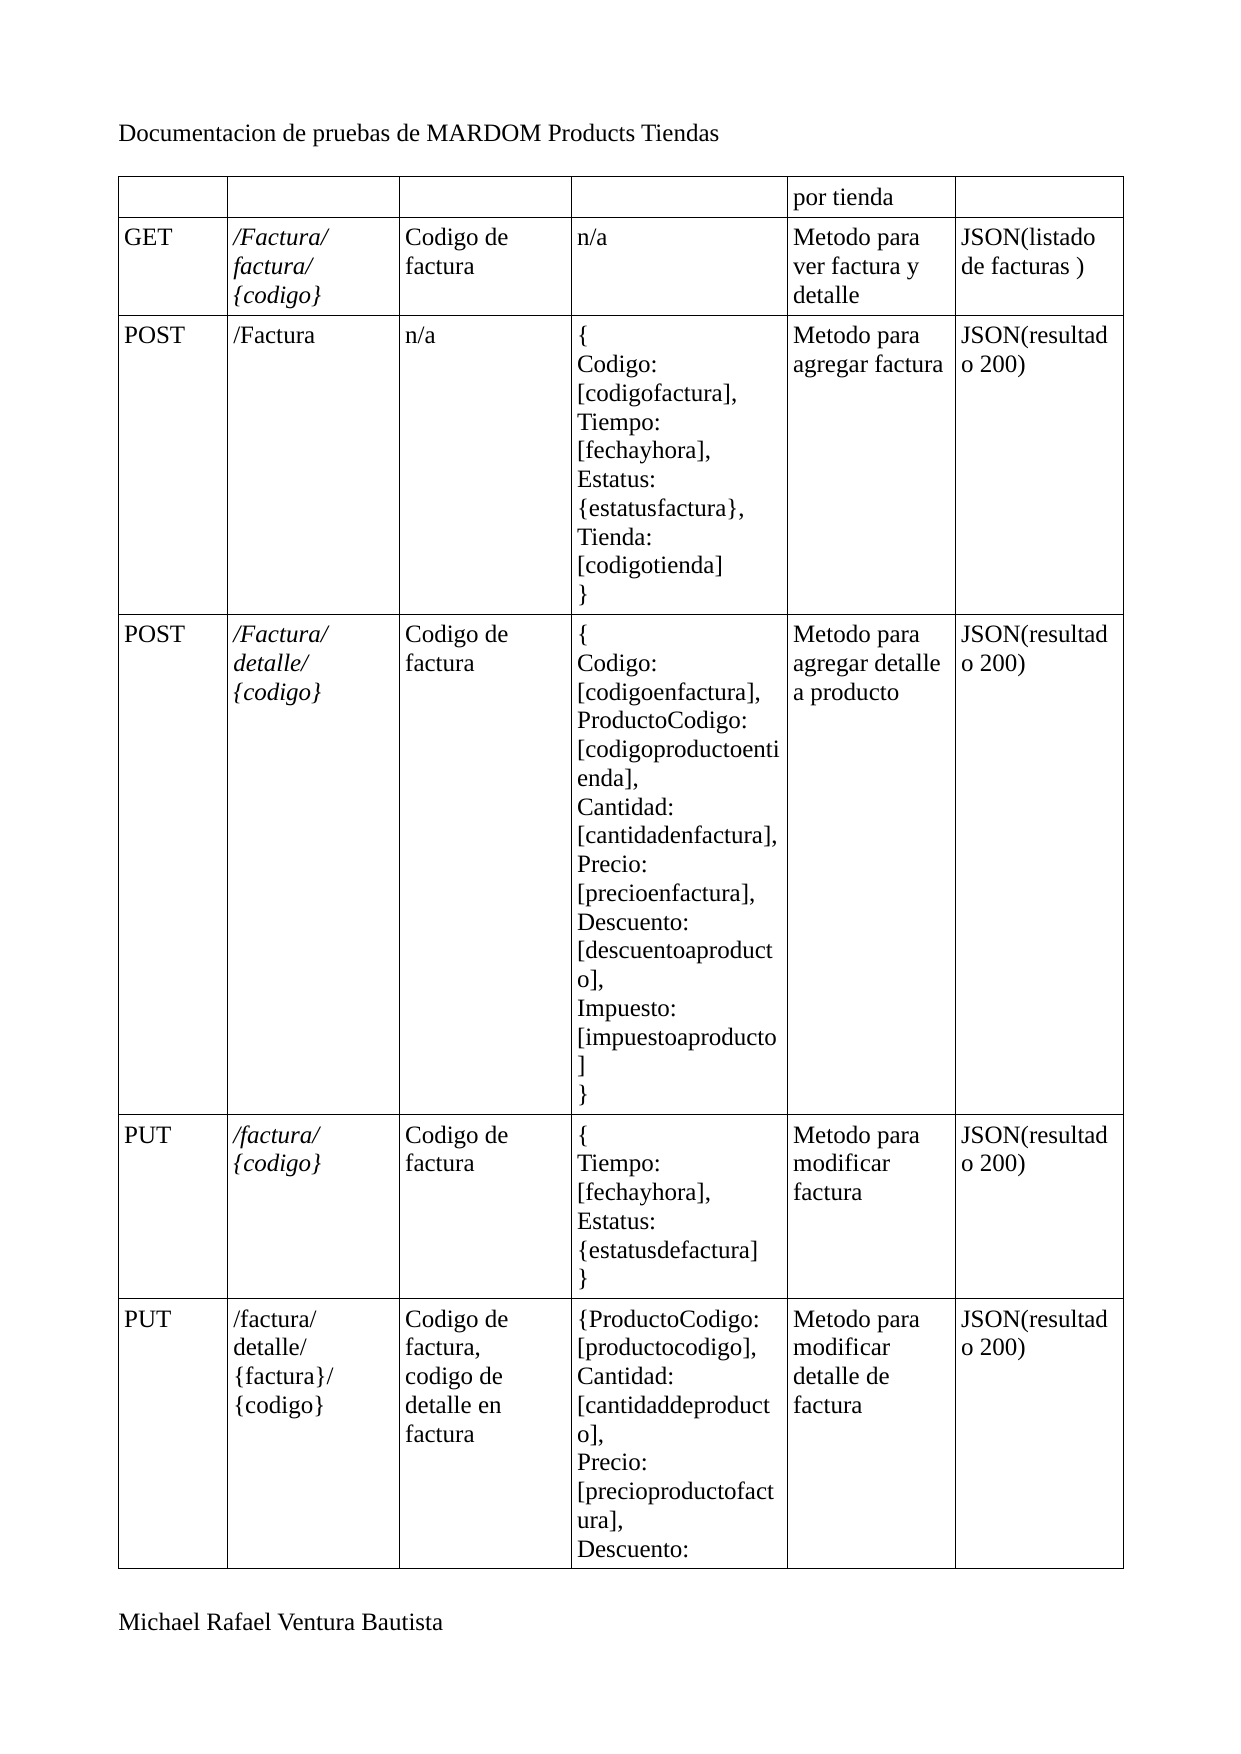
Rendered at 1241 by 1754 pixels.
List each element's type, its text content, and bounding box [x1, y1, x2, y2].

table_cell { Codigo: [codigoenfactura], ProductoCodigo: [codigoproductoentienda], Cantidad:[cantidadenfactura], Precio:[precioenfactura], Descuento:[descuentoaproducto], Impuesto:[impuestoaproducto] } [572, 615, 787, 1114]
table_cell Metodo para agregar detalle a producto [788, 615, 955, 1114]
table_cell POST [119, 316, 227, 613]
table_cell Metodo para modificar factura [788, 1115, 955, 1298]
table_cell Codigo de factura [400, 615, 571, 1114]
table_cell JSON(resultado 200) [956, 1299, 1123, 1568]
table_cell /factura/detalle/{factura}/{codigo} [228, 1299, 399, 1568]
table_cell /Factura [228, 316, 399, 613]
table_cell n/a [572, 218, 787, 314]
table_cell [956, 177, 1123, 217]
table_cell n/a [400, 316, 571, 613]
table_cell Codigo de factura [400, 1115, 571, 1298]
table_cell Metodo para modificar detalle de factura [788, 1299, 955, 1568]
table_cell [400, 177, 571, 217]
table_cell Metodo para ver factura y detalle [788, 218, 955, 314]
table_cell PUT [119, 1299, 227, 1568]
table_cell Codigo de factura, codigo de detalle en factura [400, 1299, 571, 1568]
table_cell /Factura/factura/{codigo} [228, 218, 399, 314]
table_cell GET [119, 218, 227, 314]
table_cell /factura/{codigo} [228, 1115, 399, 1298]
table_cell JSON(listado de facturas ) [956, 218, 1123, 314]
table_cell Metodo para agregar factura [788, 316, 955, 613]
table_cell POST [119, 615, 227, 1114]
table_cell [572, 177, 787, 217]
table_cell /Factura/detalle/{codigo} [228, 615, 399, 1114]
table_cell { Tiempo:[fechayhora], Estatus:{estatusdefactura] } [572, 1115, 787, 1298]
table_cell JSON(resultado 200) [956, 316, 1123, 613]
table_cell JSON(resultado 200) [956, 615, 1123, 1114]
table_cell Codigo de factura [400, 218, 571, 314]
table_cell JSON(resultado 200) [956, 1115, 1123, 1298]
table_cell [119, 177, 227, 217]
table_cell {ProductoCodigo:[productocodigo], Cantidad:[cantidaddeproducto], Precio:[precioproductofactura], Descuento: [572, 1299, 787, 1568]
table_cell por tienda [788, 177, 955, 217]
table_cell PUT [119, 1115, 227, 1298]
table_cell { Codigo:[codigofactura], Tiempo:[fechayhora], Estatus:{estatusfactura}, Tienda:[codigotienda] } [572, 316, 787, 613]
table_cell [228, 177, 399, 217]
